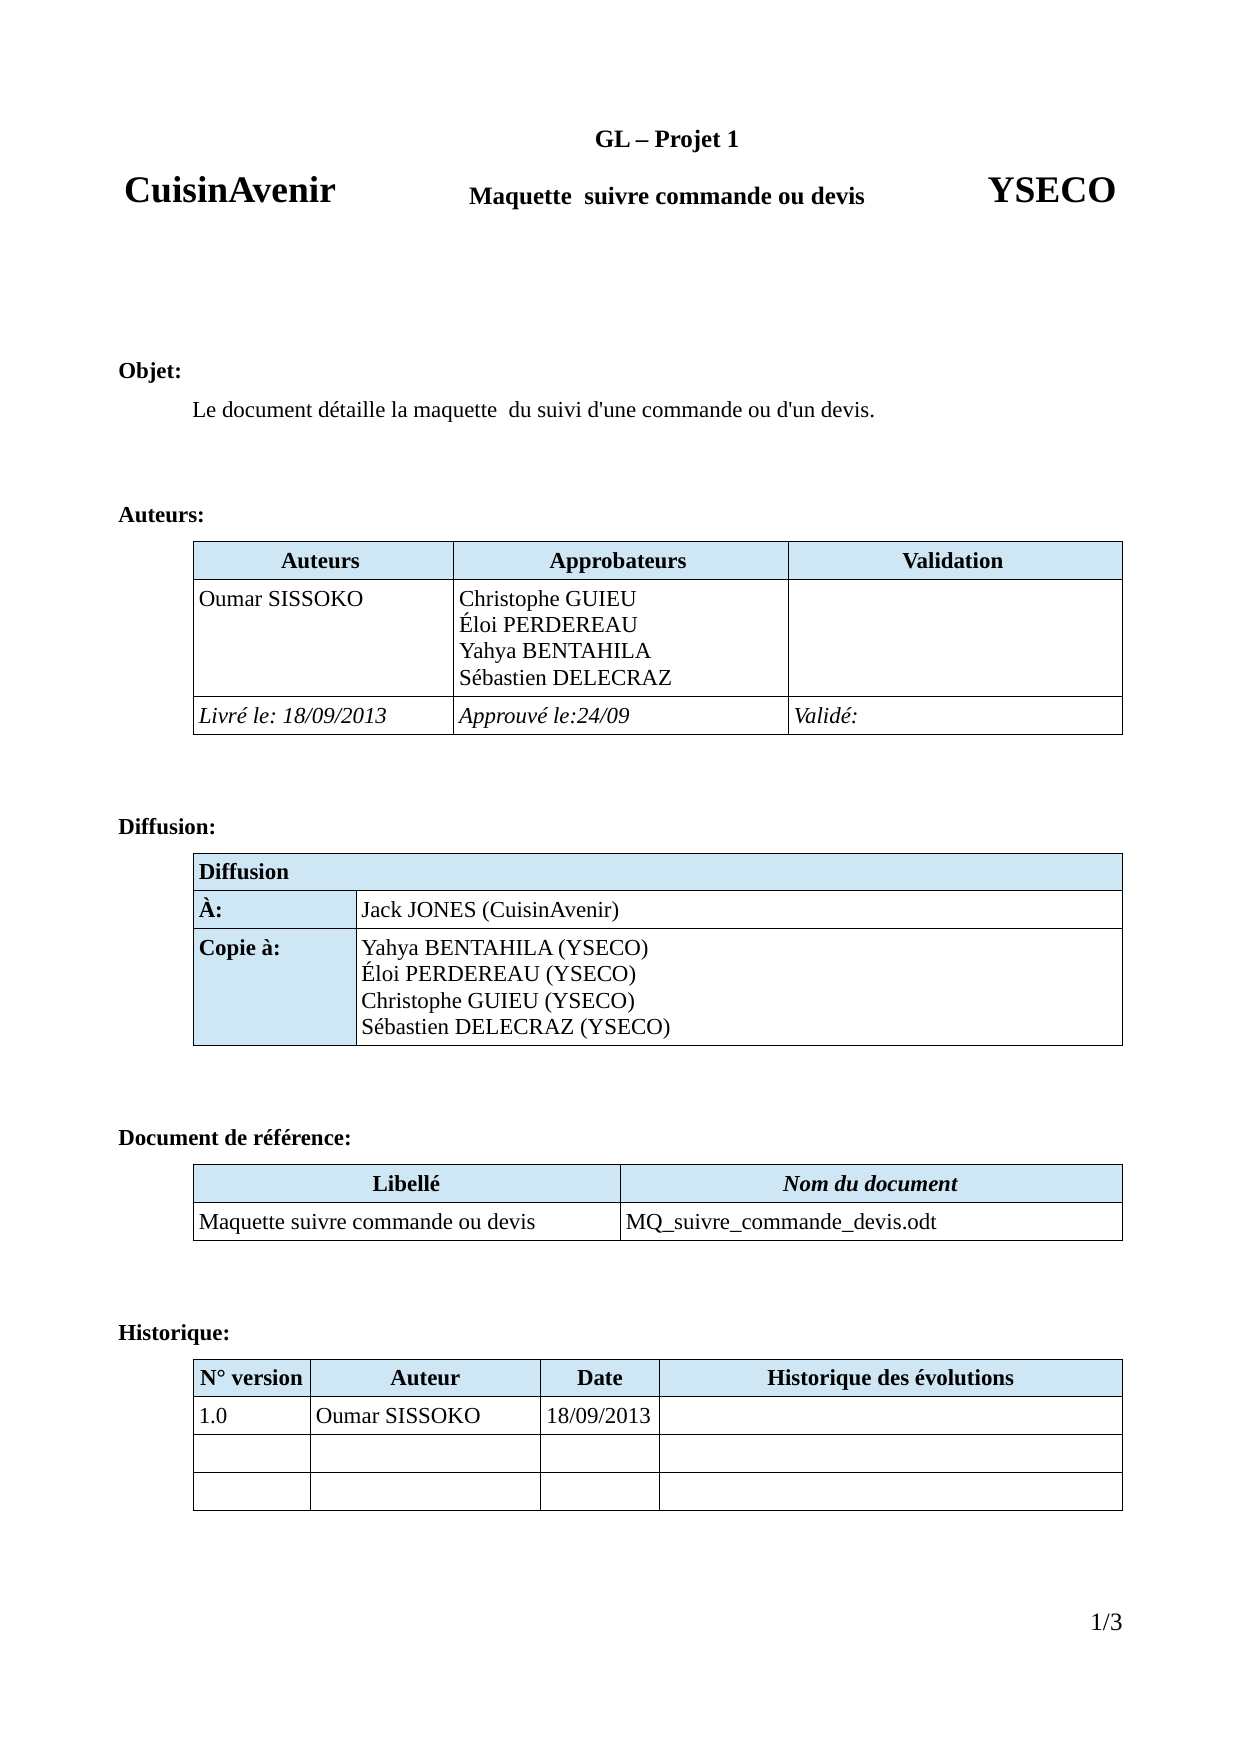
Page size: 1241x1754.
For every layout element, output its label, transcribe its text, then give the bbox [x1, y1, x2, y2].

table_cell [660, 1397, 1122, 1434]
table_cell [194, 1473, 310, 1510]
table_cell [660, 1435, 1122, 1472]
table_cell [541, 1435, 659, 1472]
text Document de référence: [118, 1124, 1122, 1151]
table_cell Validé: [789, 697, 1122, 734]
table_cell [660, 1473, 1122, 1510]
text Le document détaille la maquette du suivi d'une commande ou d'un devis. [118, 396, 1122, 422]
table_cell [541, 1473, 659, 1510]
table_header N° version [194, 1360, 310, 1396]
text Historique: [118, 1319, 1122, 1345]
table_cell Christophe GUIEU Éloi PERDEREAU Yahya BENTAHILA Sébastien DELECRAZ [454, 580, 788, 696]
table_cell MQ_suivre_commande_devis.odt [621, 1203, 1122, 1240]
table_header Approbateurs [454, 542, 788, 579]
table_cell À: [194, 891, 356, 928]
table_cell Oumar SISSOKO [194, 580, 453, 696]
table_header Nom du document [621, 1165, 1122, 1202]
table_cell Oumar SISSOKO [311, 1397, 540, 1434]
table_header Diffusion [194, 854, 1122, 890]
text Objet: [118, 357, 1122, 383]
table_cell [194, 1435, 310, 1472]
table_cell Approuvé le:24/09 [454, 697, 788, 734]
table_cell [311, 1435, 540, 1472]
table_header Auteur [311, 1360, 540, 1396]
text Auteurs: [118, 502, 1122, 528]
table_cell [789, 580, 1122, 696]
text Diffusion: [118, 813, 1122, 839]
table_cell [311, 1473, 540, 1510]
table_header Validation [789, 542, 1122, 579]
table_cell Maquette suivre commande ou devis [194, 1203, 620, 1240]
table_cell Copie à: [194, 929, 356, 1045]
table_header Libellé [194, 1165, 620, 1202]
table_cell 18/09/2013 [541, 1397, 659, 1434]
table_header Auteurs [194, 542, 453, 579]
table_header Historique des évolutions [660, 1360, 1122, 1396]
table_cell Yahya BENTAHILA (YSECO) Éloi PERDEREAU (YSECO) Christophe GUIEU (YSECO) Sébastien DELECRAZ (YSECO) [357, 929, 1122, 1045]
table_header Date [541, 1360, 659, 1396]
table_cell Livré le: 18/09/2013 [194, 697, 453, 734]
table_cell 1.0 [194, 1397, 310, 1434]
table_cell Jack JONES (CuisinAvenir) [357, 891, 1122, 928]
